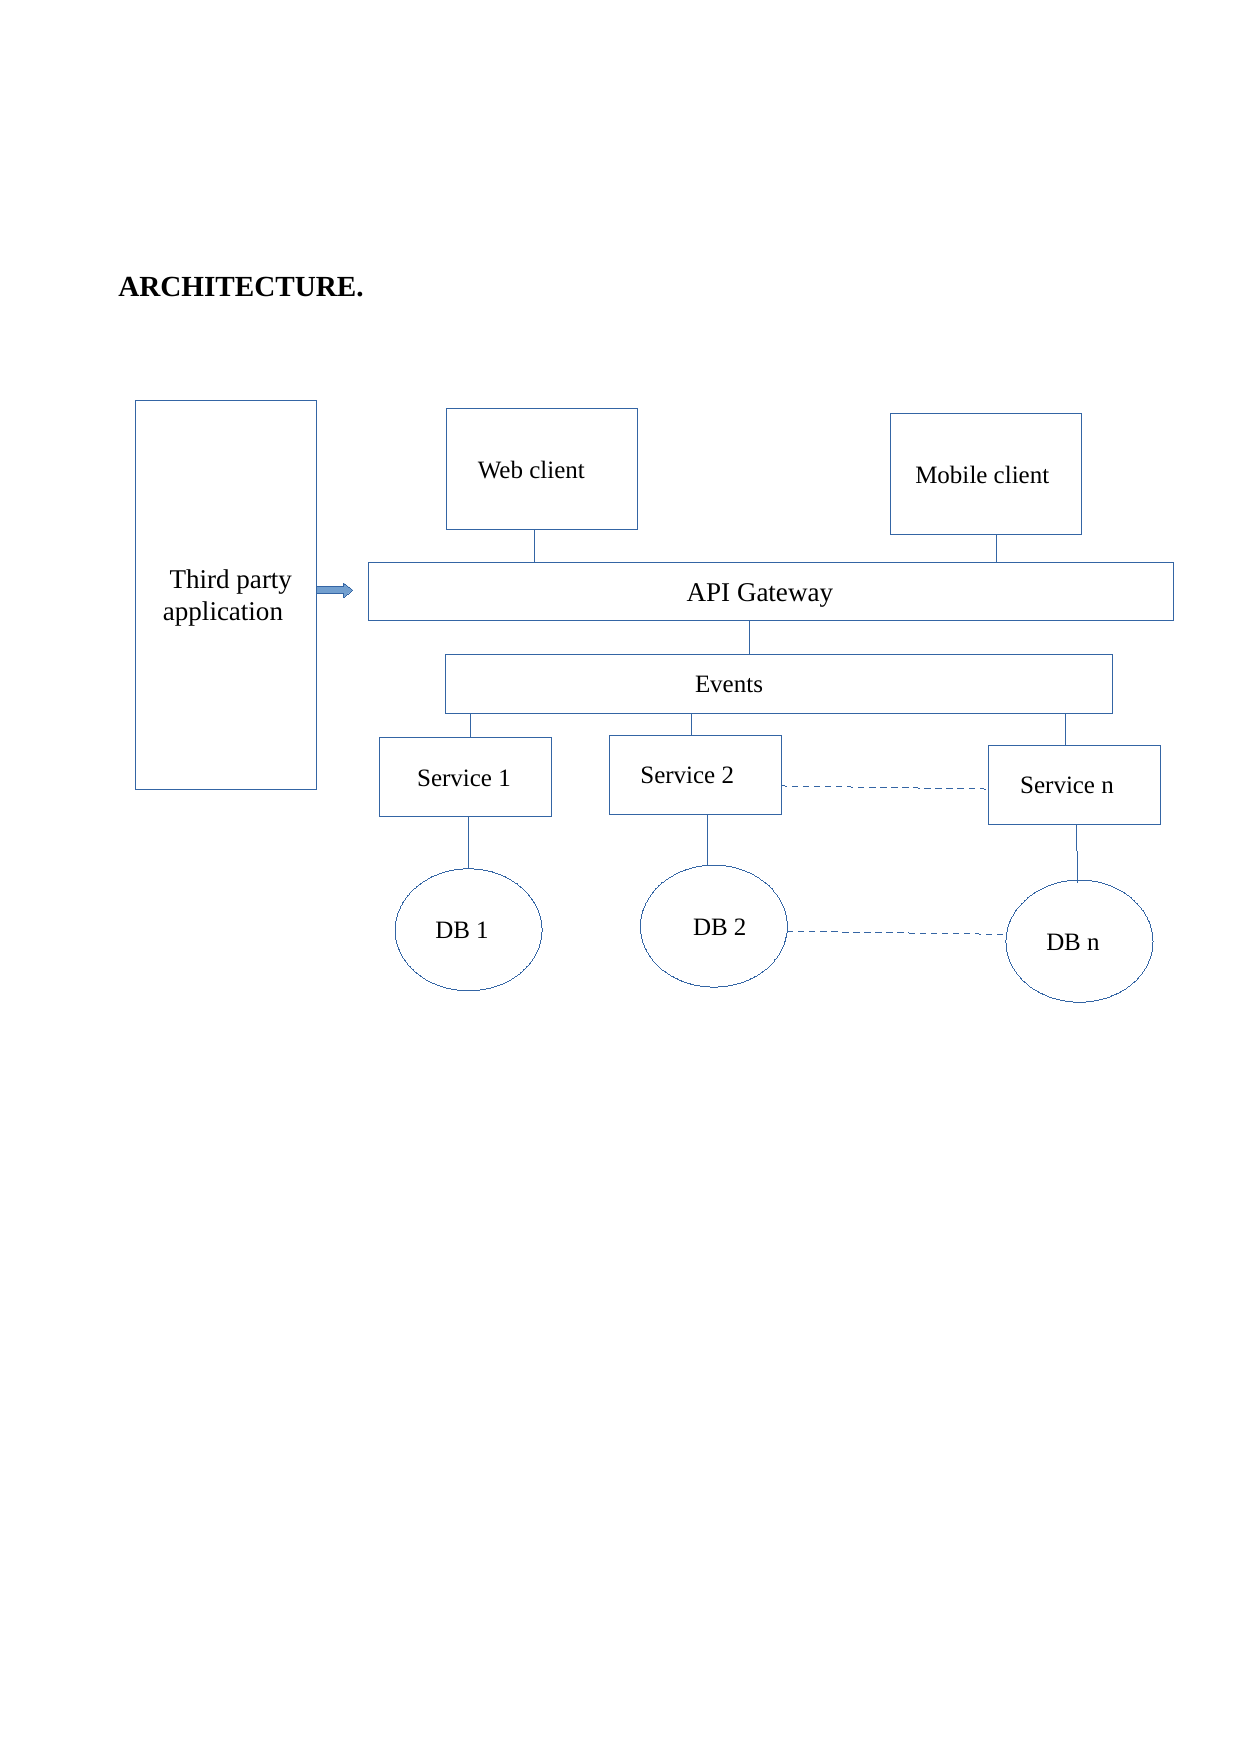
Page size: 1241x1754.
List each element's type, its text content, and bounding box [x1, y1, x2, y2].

text ARCHITECTURE. [118, 269, 1122, 303]
